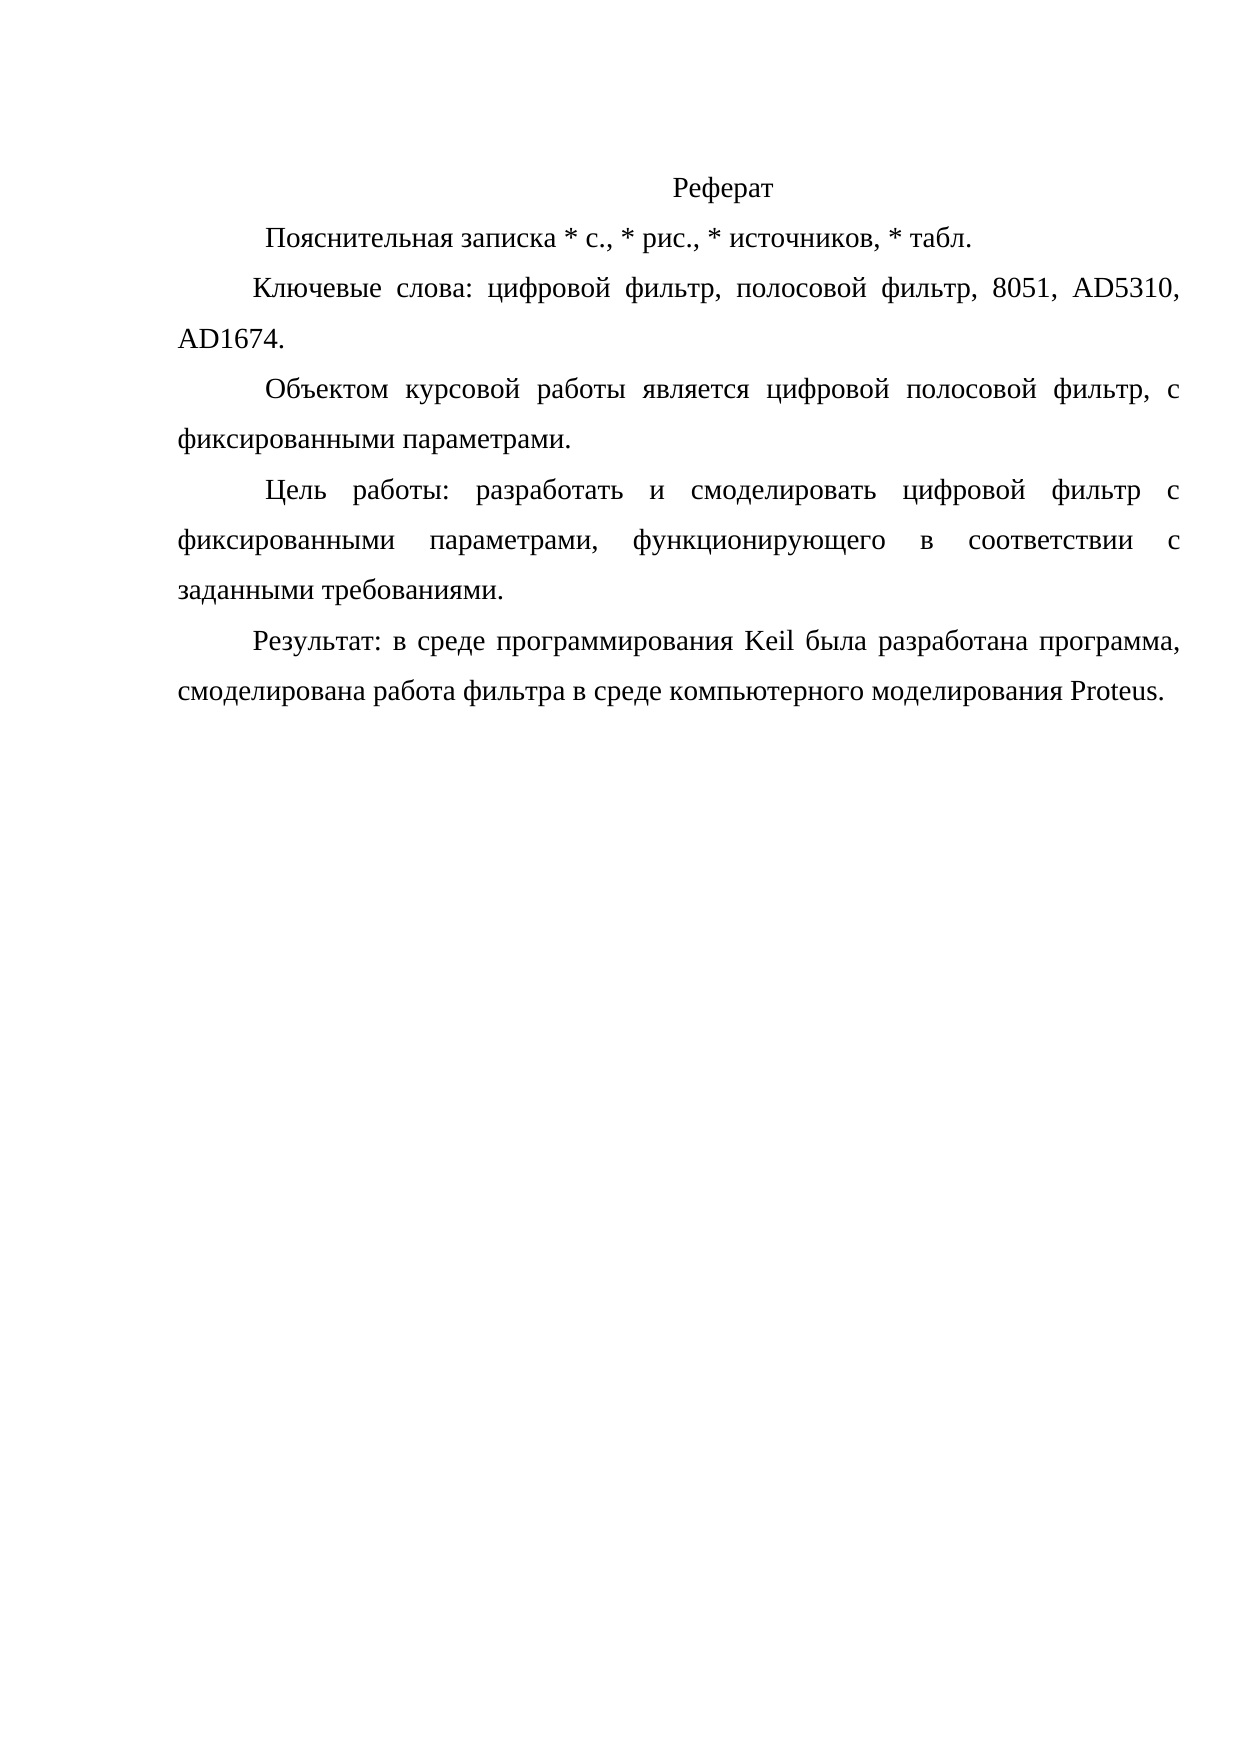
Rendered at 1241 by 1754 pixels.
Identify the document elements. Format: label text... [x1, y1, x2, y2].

text Цель работы: разработать и смоделировать цифровой фильтр с фиксированными параметрами, функционирующего в соответствии с заданными требованиями. [177, 472, 1181, 606]
text Объектом курсовой работы является цифровой полосовой фильтр, с фиксированными параметрами. [177, 371, 1181, 455]
text Реферат [177, 170, 1181, 203]
text Ключевые слова: цифровой фильтр, полосовой фильтр, 8051, AD5310, AD1674. [177, 271, 1181, 354]
text Результат: в среде программирования Keil была разработана программа, смоделирована работа фильтра в среде компьютерного моделирования Proteus. [177, 623, 1181, 707]
text Пояснительная записка * с., * рис., * источников, * табл. [177, 220, 1181, 254]
